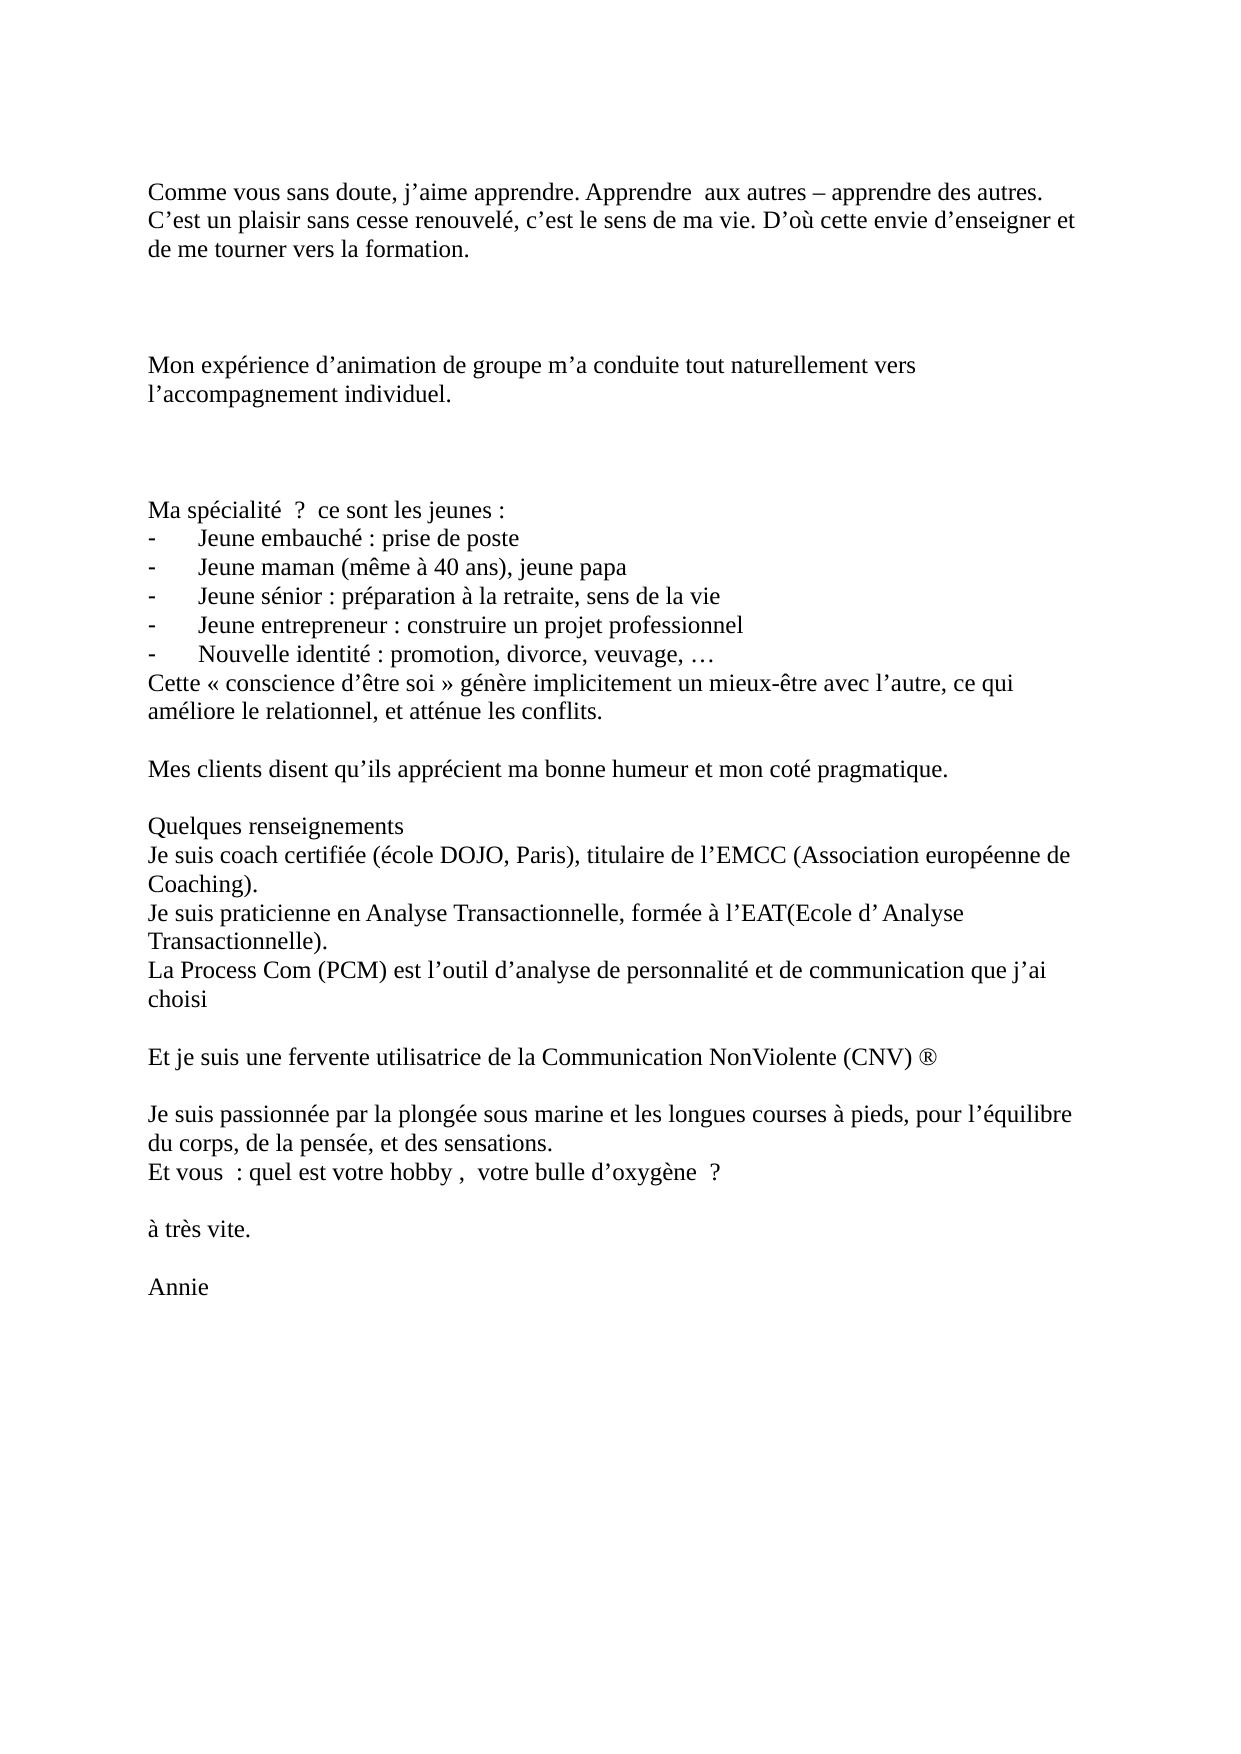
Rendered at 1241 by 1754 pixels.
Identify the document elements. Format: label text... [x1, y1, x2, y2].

text Ma spécialité ? ce sont les jeunes : - Jeune embauché : prise de poste - Jeune maman (même à 40 ans), jeune papa - Jeune sénior : préparation à la retraite, sens de la vie - Jeune entrepreneur : construire un projet professionnel - Nouvelle identité : promotion, divorce, veuvage, … Cette « conscience d’être soi » génère implicitement un mieux-être avec l’autre, ce qui améliore le relationnel, et atténue les conflits. Mes clients disent qu’ils apprécient ma bonne humeur et mon coté pragmatique. Quelques renseignements Je suis coach certifiée (école DOJO, Paris), titulaire de l’EMCC (Association européenne de Coaching). Je suis praticienne en Analyse Transactionnelle, formée à l’EAT(Ecole d’ Analyse Transactionnelle). La Process Com (PCM) est l’outil d’analyse de personnalité et de communication que j’ai choisi [148, 495, 1093, 1013]
text Comme vous sans doute, j’aime apprendre. Apprendre aux autres – apprendre des autres. C’est un plaisir sans cesse renouvelé, c’est le sens de ma vie. D’où cette envie d’enseigner et de me tourner vers la formation. [148, 177, 1093, 263]
text Mon expérience d’animation de groupe m’a conduite tout naturellement vers l’accompagnement individuel. [148, 350, 1093, 408]
text Et je suis une fervente utilisatrice de la Communication NonViolente (CNV) ® Je suis passionnée par la plongée sous marine et les longues courses à pieds, pour l’équilibre du corps, de la pensée, et des sensations. Et vous : quel est votre hobby , votre bulle d’oxygène ? à très vite. Annie [148, 1042, 1093, 1301]
